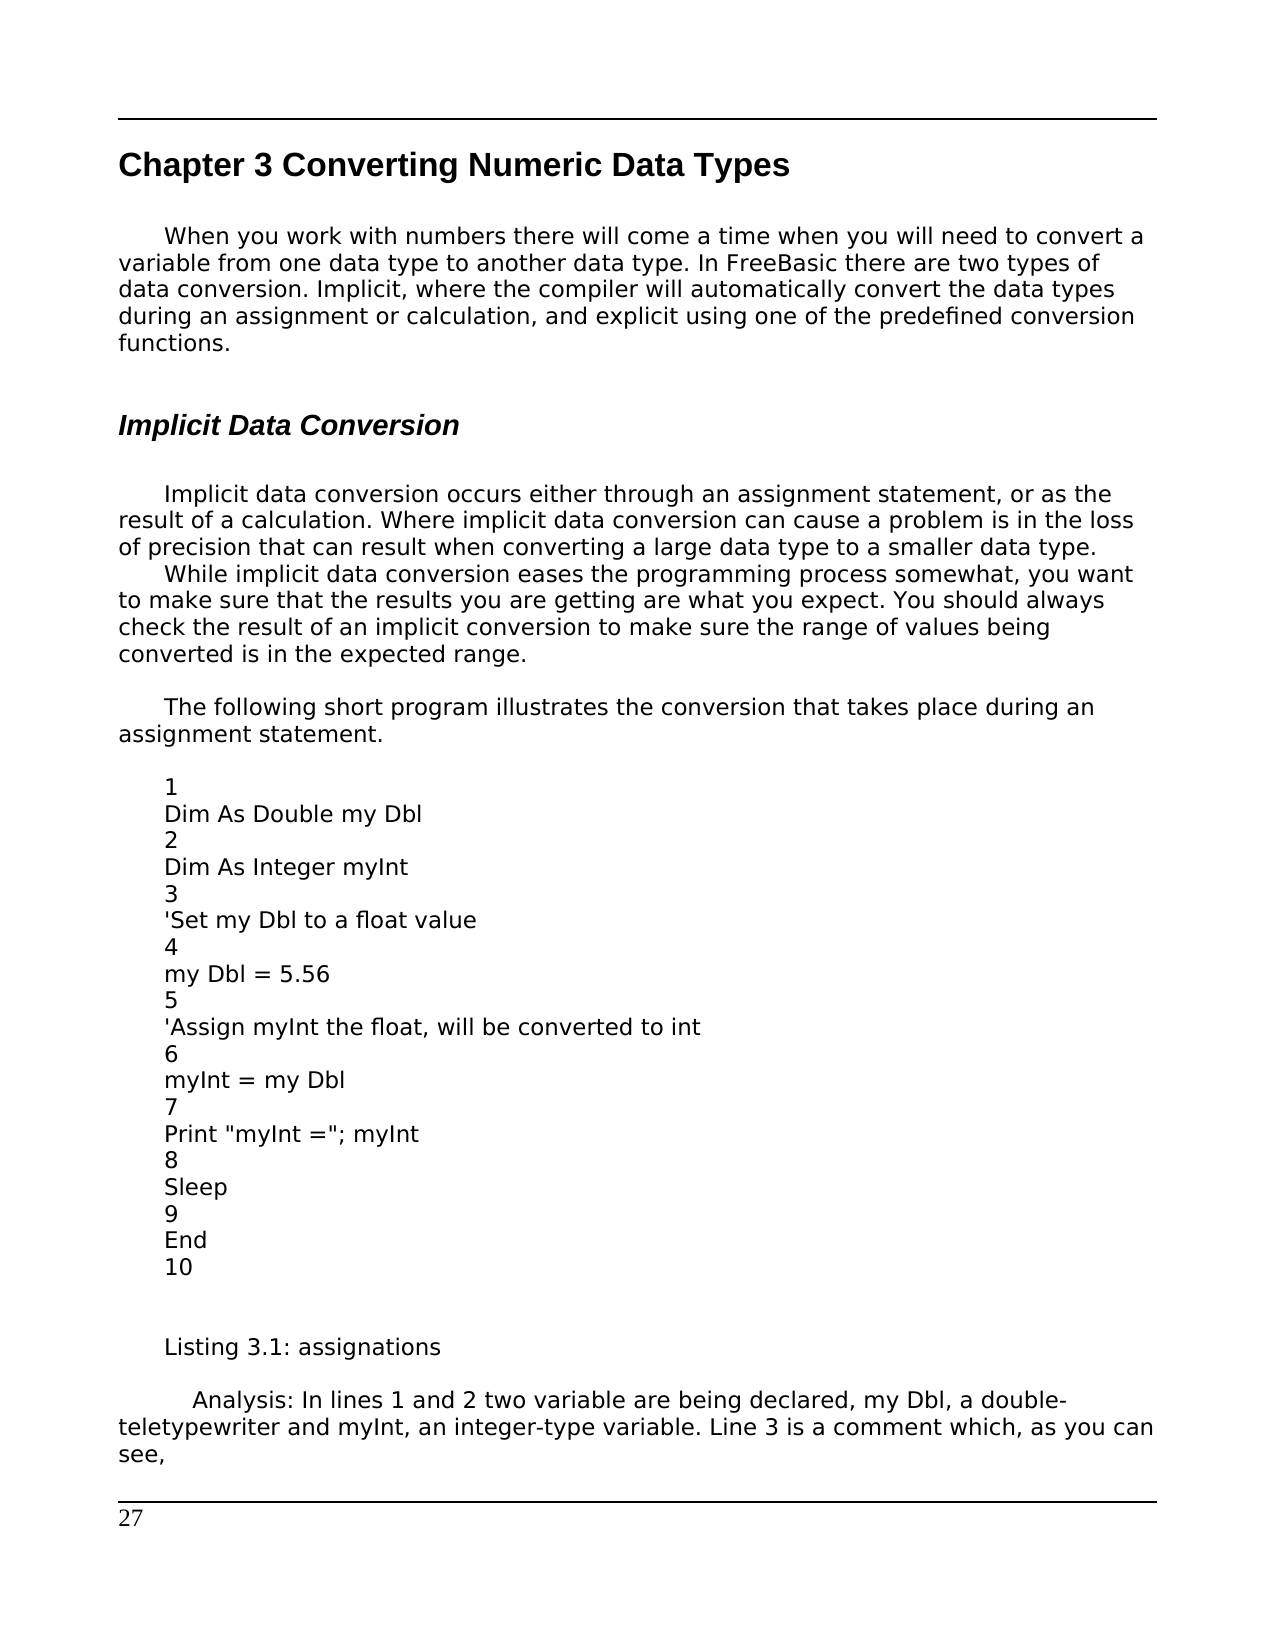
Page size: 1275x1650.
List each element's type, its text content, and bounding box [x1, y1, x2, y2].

text 'Set my Dbl to a float value [118, 907, 1157, 934]
text Dim As Integer myInt [118, 854, 1157, 881]
text 4 [118, 934, 1157, 961]
text End [118, 1227, 1157, 1254]
text 8 [118, 1147, 1157, 1174]
text 9 [118, 1201, 1157, 1227]
text myInt = my Dbl [118, 1067, 1157, 1094]
text my Dbl = 5.56 [118, 961, 1157, 987]
text 3 [118, 881, 1157, 907]
text Sleep [118, 1174, 1157, 1201]
text 5 [118, 987, 1157, 1014]
text Implicit data conversion occurs either through an assignment statement, or as the result of a calculation. Where implicit data conversion can cause a problem is in the loss of precision that can result when converting a large data type to a smaller data type. [118, 481, 1157, 561]
text Analysis: In lines 1 and 2 two variable are being declared, my Dbl, a double-teletypewriter and myInt, an integer-type variable. Line 3 is a comment which, as you can see, [118, 1387, 1157, 1467]
text 1 [118, 774, 1157, 801]
text Listing 3.1: assignations [118, 1334, 1157, 1361]
text Print "myInt ="; myInt [118, 1121, 1157, 1147]
text When you work with numbers there will come a time when you will need to convert a variable from one data type to another data type. In FreeBasic there are two types of data conversion. Implicit, where the compiler will automatically convert the data types during an assignment or calculation, and explicit using one of the predefined conversion functions. [118, 223, 1157, 356]
text 10 [118, 1254, 1157, 1281]
subtitle Implicit Data Conversion [118, 408, 1157, 442]
subtitle Chapter 3 Converting Numeric Data Types [118, 145, 1157, 184]
text 6 [118, 1041, 1157, 1067]
text 7 [118, 1094, 1157, 1121]
text The following short program illustrates the conversion that takes place during an assignment statement. [118, 694, 1157, 747]
text While implicit data conversion eases the programming process somewhat, you want to make sure that the results you are getting are what you expect. You should always check the result of an implicit conversion to make sure the range of values being converted is in the expected range. [118, 561, 1157, 667]
text 2 [118, 827, 1157, 854]
text 'Assign myInt the float, will be converted to int [118, 1014, 1157, 1041]
text Dim As Double my Dbl [118, 801, 1157, 827]
